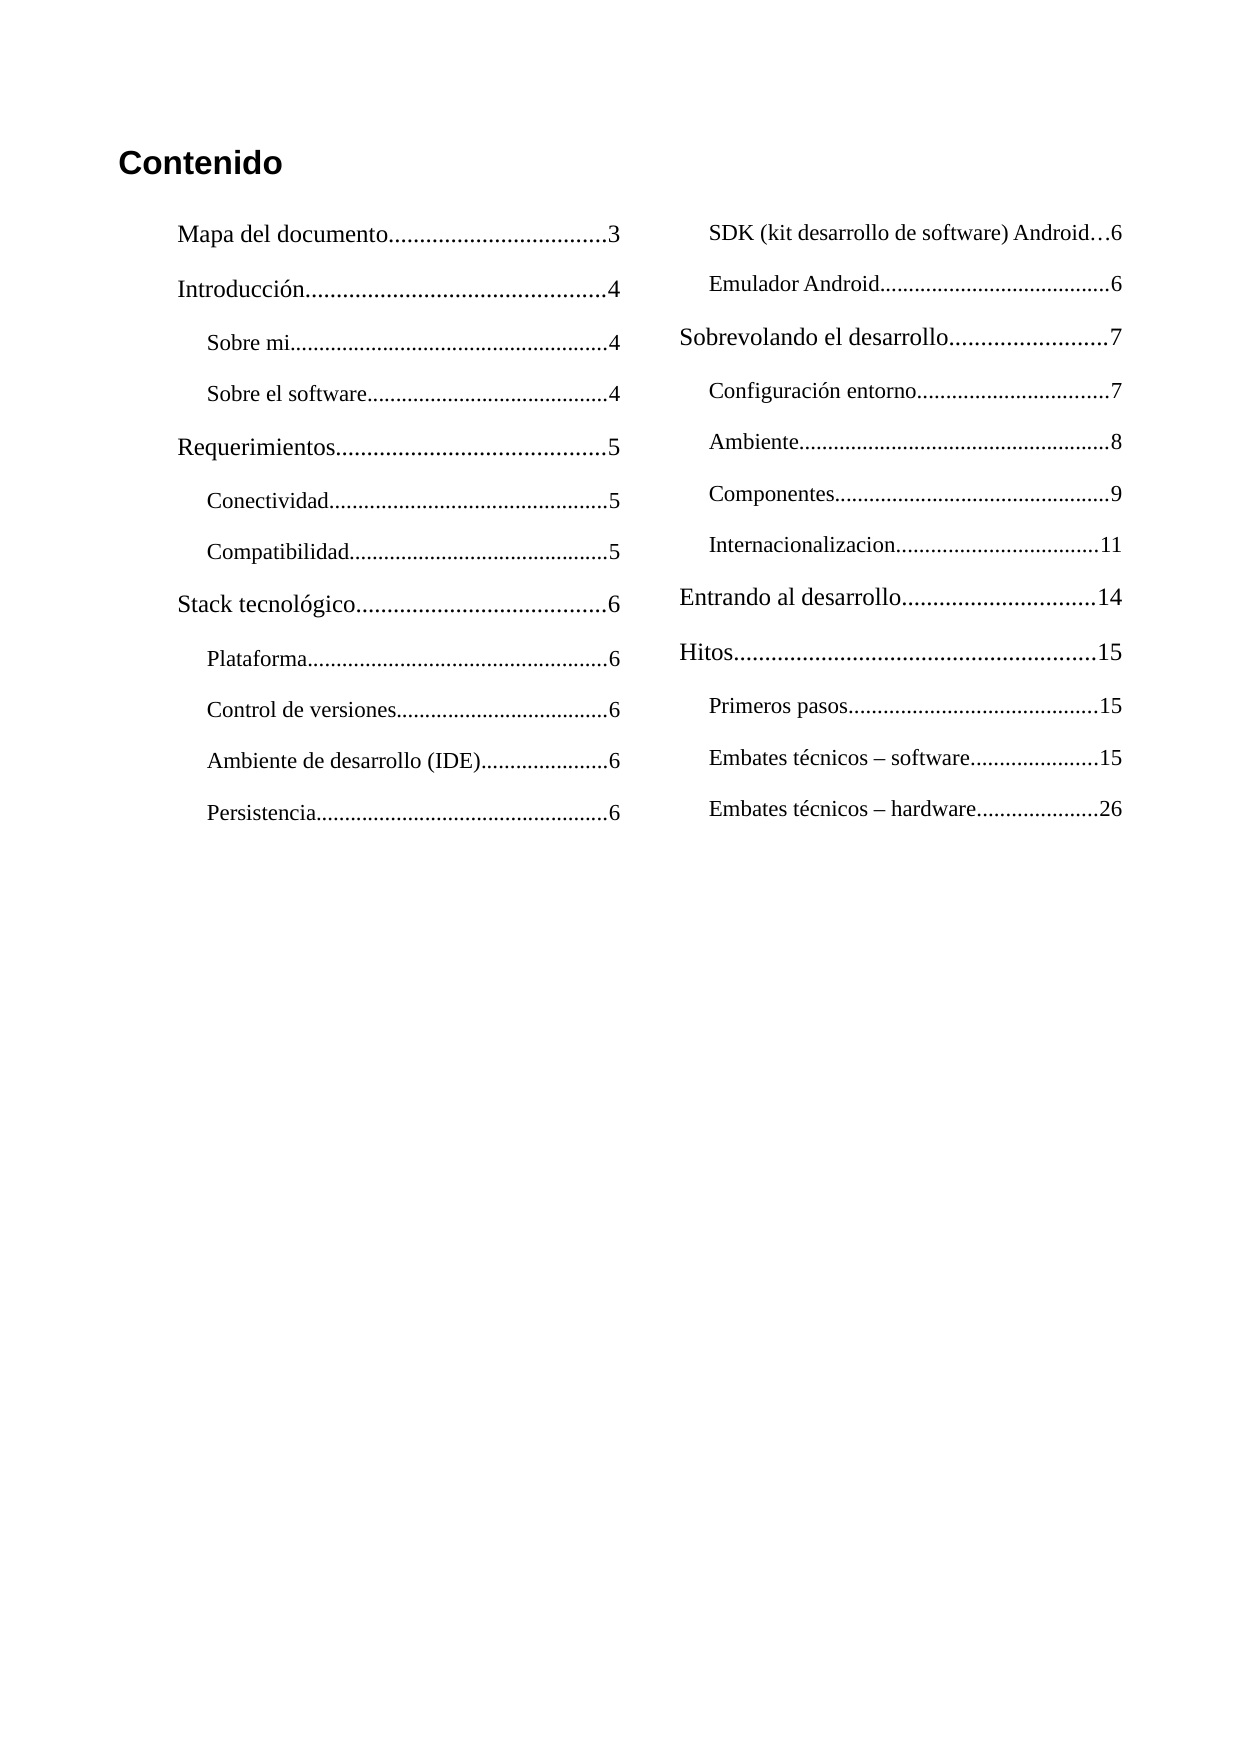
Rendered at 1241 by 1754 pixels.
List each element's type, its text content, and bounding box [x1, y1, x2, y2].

text Sobrevolando el desarrollo 7 [679, 322, 1122, 351]
text Stack tecnológico 6 [177, 589, 620, 618]
text Mapa del documento 3 [177, 219, 620, 248]
text Embates técnicos – hardware 26 [708, 795, 1122, 821]
text Ambiente de desarrollo (IDE) 6 [207, 747, 620, 774]
text Introducción 4 [177, 274, 620, 303]
text Emulador Android 6 [708, 271, 1122, 297]
text Internacionalizacion 11 [708, 531, 1122, 557]
text Control de versiones 6 [207, 696, 620, 722]
text Hitos 15 [679, 637, 1122, 666]
text Entrando al desarrollo 14 [679, 582, 1122, 611]
text SDK (kit desarrollo de software) Android 6 [708, 219, 1122, 246]
text Componentes 9 [708, 479, 1122, 506]
text Sobre mi 4 [207, 329, 620, 356]
text Compatibilidad 5 [207, 538, 620, 564]
text Requerimientos 5 [177, 432, 620, 461]
subtitle Contenido [118, 143, 1122, 182]
text Plataforma 6 [207, 644, 620, 671]
text Configuración entorno 7 [708, 377, 1122, 403]
text Sobre el software 4 [207, 381, 620, 407]
text Embates técnicos – software 15 [708, 744, 1122, 770]
text Conectividad 5 [207, 487, 620, 513]
text Primeros pasos 15 [708, 692, 1122, 719]
text Ambiente 8 [708, 428, 1122, 454]
text Persistencia 6 [207, 799, 620, 825]
